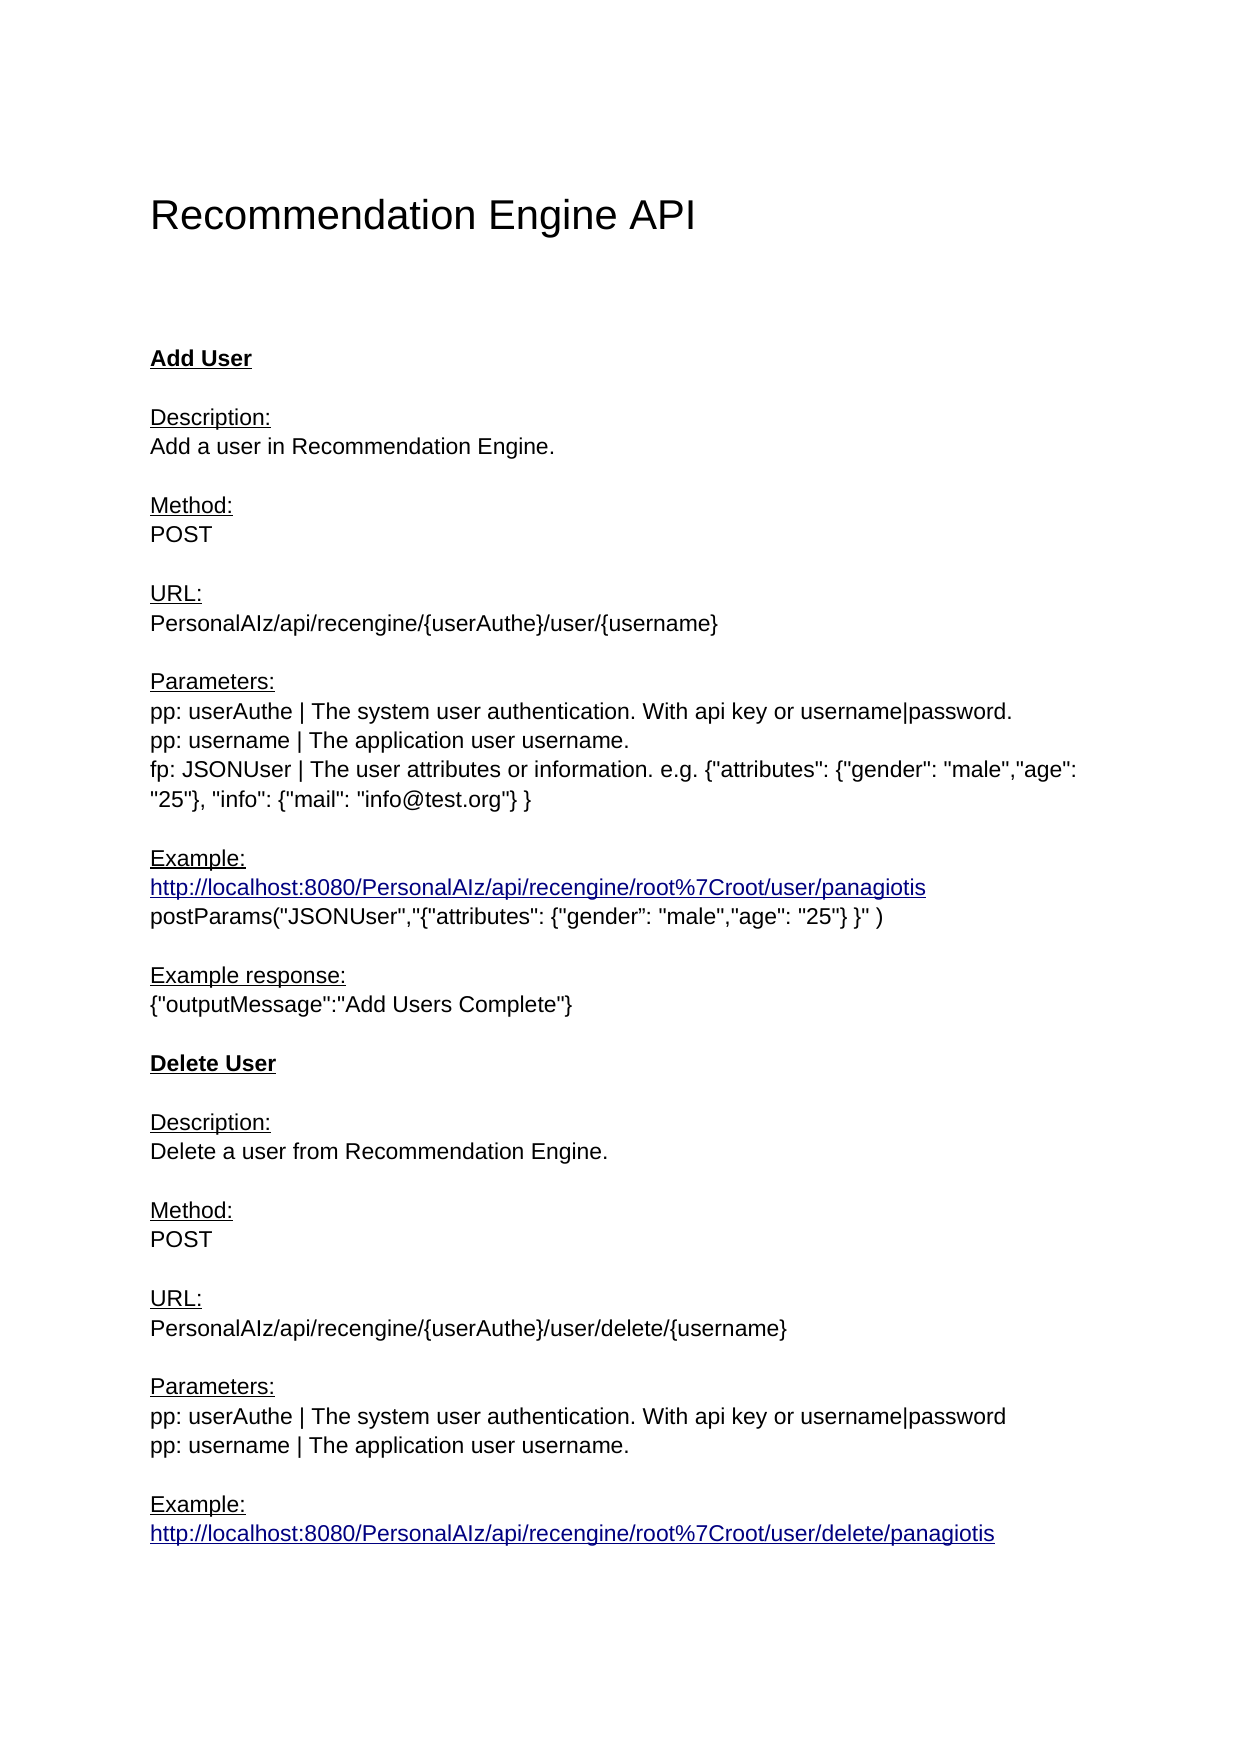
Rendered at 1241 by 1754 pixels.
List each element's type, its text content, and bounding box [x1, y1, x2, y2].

text PersonalAIz/api/recengine/{userAuthe}/user/{username} [150, 610, 1091, 636]
text Method: [150, 1198, 1091, 1223]
text http://localhost:8080/PersonalAIz/api/recengine/root%7Croot/user/panagiotis [150, 874, 1091, 900]
text URL: [150, 1286, 1091, 1311]
text Description: [150, 404, 1091, 430]
text Add a user in Recommendation Engine. [150, 434, 1091, 459]
text http://localhost:8080/PersonalAIz/api/recengine/root%7Croot/user/delete/panagiotis [150, 1521, 1091, 1546]
text Description: [150, 1109, 1091, 1135]
text Delete User [150, 1051, 1091, 1076]
text Method: [150, 493, 1091, 518]
text pp: userAuthe | The system user authentication. With api key or username|password. [150, 698, 1091, 724]
text Add User [150, 346, 1091, 371]
text PersonalAIz/api/recengine/{userAuthe}/user/delete/{username} [150, 1315, 1091, 1341]
text POST [150, 522, 1091, 548]
text Example: [150, 845, 1091, 871]
text Example: [150, 1491, 1091, 1517]
text Example response: [150, 963, 1091, 988]
text Parameters: [150, 1374, 1091, 1399]
text pp: userAuthe | The system user authentication. With api key or username|password [150, 1403, 1091, 1429]
text fp: JSONUser | The user attributes or information. e.g. {"attributes": {"gender": "male","age": "25"}, "info": {"mail": "info@test.org"} } [150, 757, 1091, 812]
text {"outputMessage":"Add Users Complete"} [150, 992, 1091, 1018]
text pp: username | The application user username. [150, 728, 1091, 753]
text postParams("JSONUser","{"attributes": {"gender”: "male","age": "25"} }" ) [150, 904, 1091, 929]
text pp: username | The application user username. [150, 1433, 1091, 1458]
text Delete a user from Recommendation Engine. [150, 1139, 1091, 1164]
subtitle Recommendation Engine API [150, 192, 1091, 238]
text POST [150, 1227, 1091, 1253]
text URL: [150, 581, 1091, 606]
text Parameters: [150, 669, 1091, 694]
